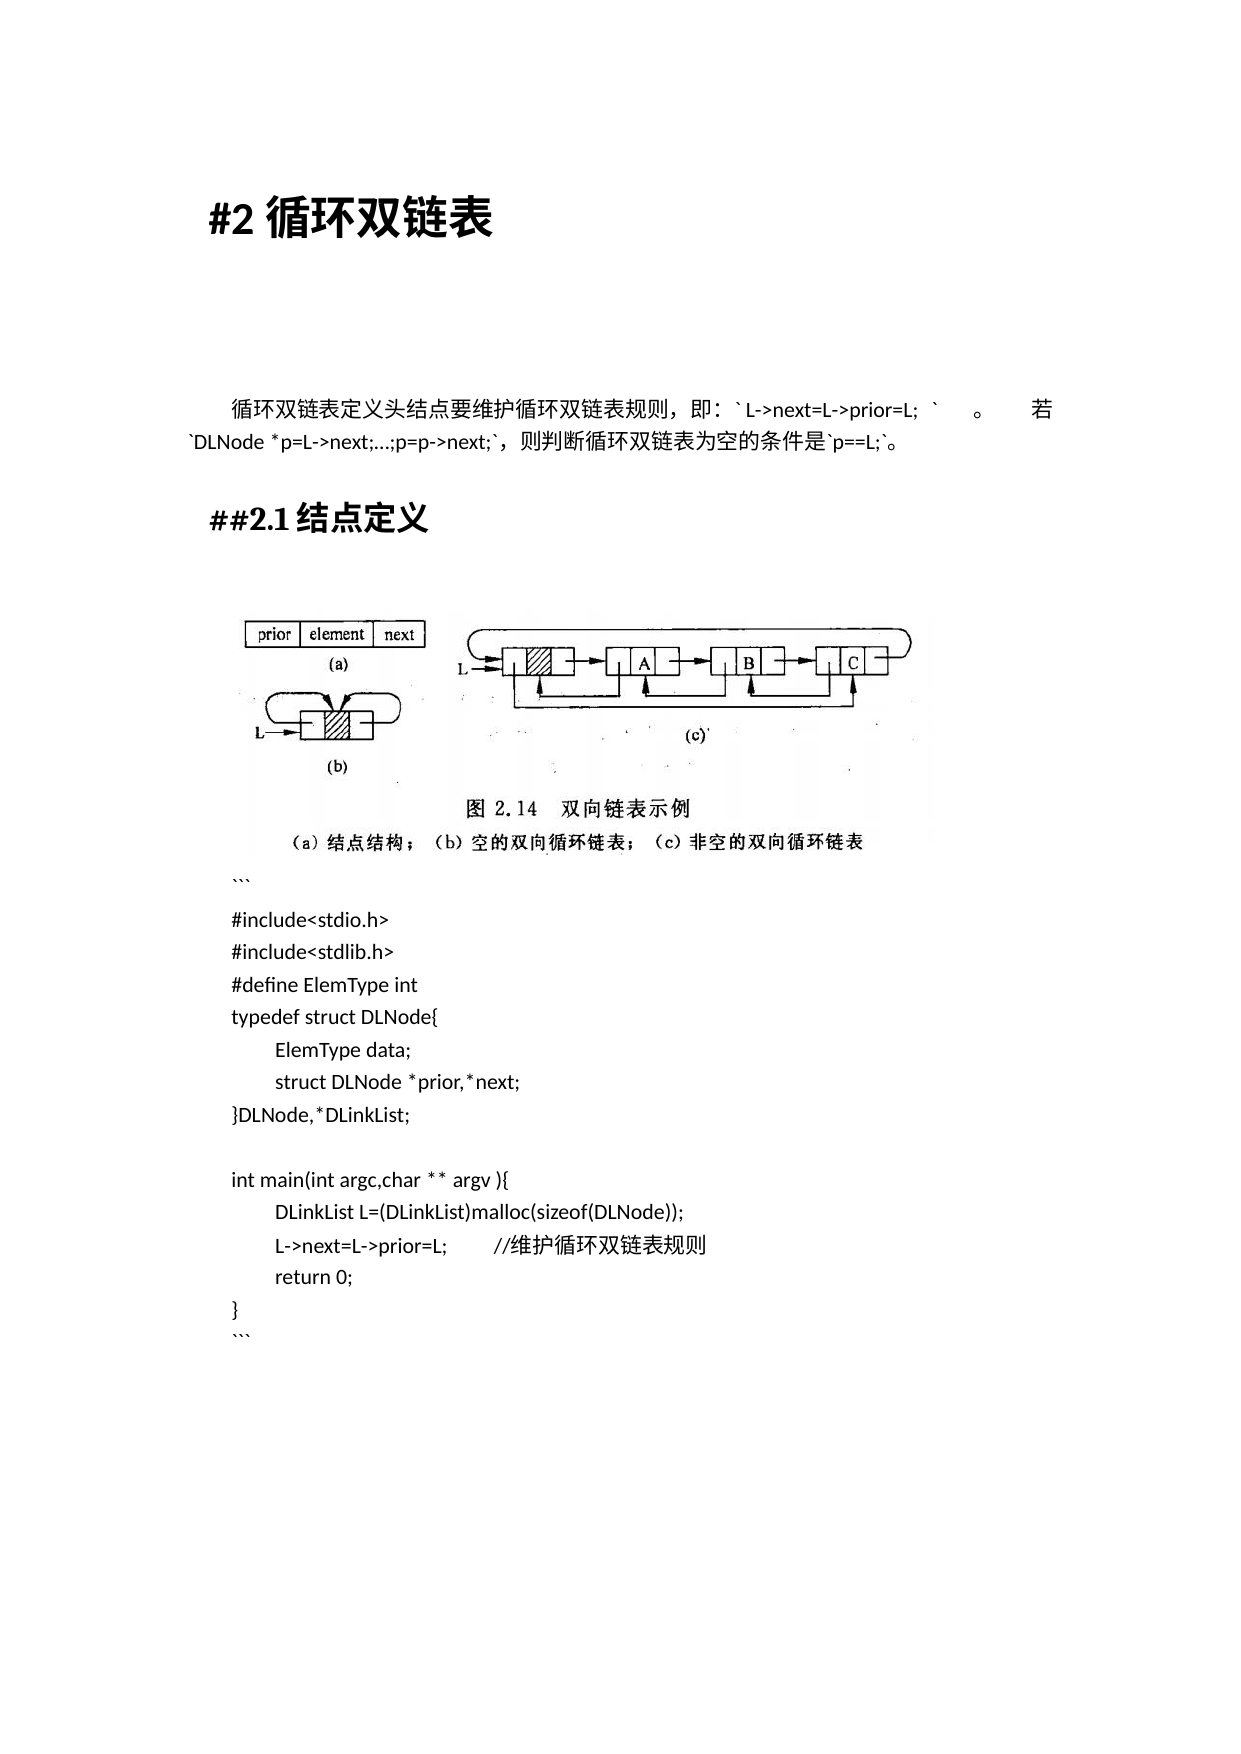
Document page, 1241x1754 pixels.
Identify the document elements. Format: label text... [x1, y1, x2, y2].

text 循环双链表定义头结点要维护循环双链表规则，即：` L->next=L->prior=L; `。若`DLNode *p=L->next;…;p=p->next;`，则判断循环双链表为空的条件是`p==L;`。 [187, 387, 1053, 452]
text }DLNode,*DLinkList; [187, 1094, 1053, 1127]
text ``` [187, 867, 1053, 899]
text ElemType data; [187, 1029, 1053, 1062]
text struct DLNode *prior,*next; [187, 1062, 1053, 1094]
text #include<stdlib.h> [187, 932, 1053, 964]
text #include<stdio.h> [187, 899, 1053, 932]
text L->next=L->prior=L; //维护循环双链表规则 [187, 1224, 1053, 1257]
text #define ElemType int [187, 964, 1053, 997]
text DLinkList L=(DLinkList)malloc(sizeof(DLNode)); [187, 1192, 1053, 1224]
text typedef struct DLNode{ [187, 997, 1053, 1029]
text return 0; [187, 1257, 1053, 1289]
text ``` [187, 1322, 1053, 1354]
text } [187, 1289, 1053, 1322]
picture [231, 610, 935, 855]
text int main(int argc,char ** argv ){ [187, 1159, 1053, 1192]
subtitle #2 循环双链表 [187, 162, 1053, 259]
subtitle ##2.1 结点定义 [187, 479, 1053, 544]
